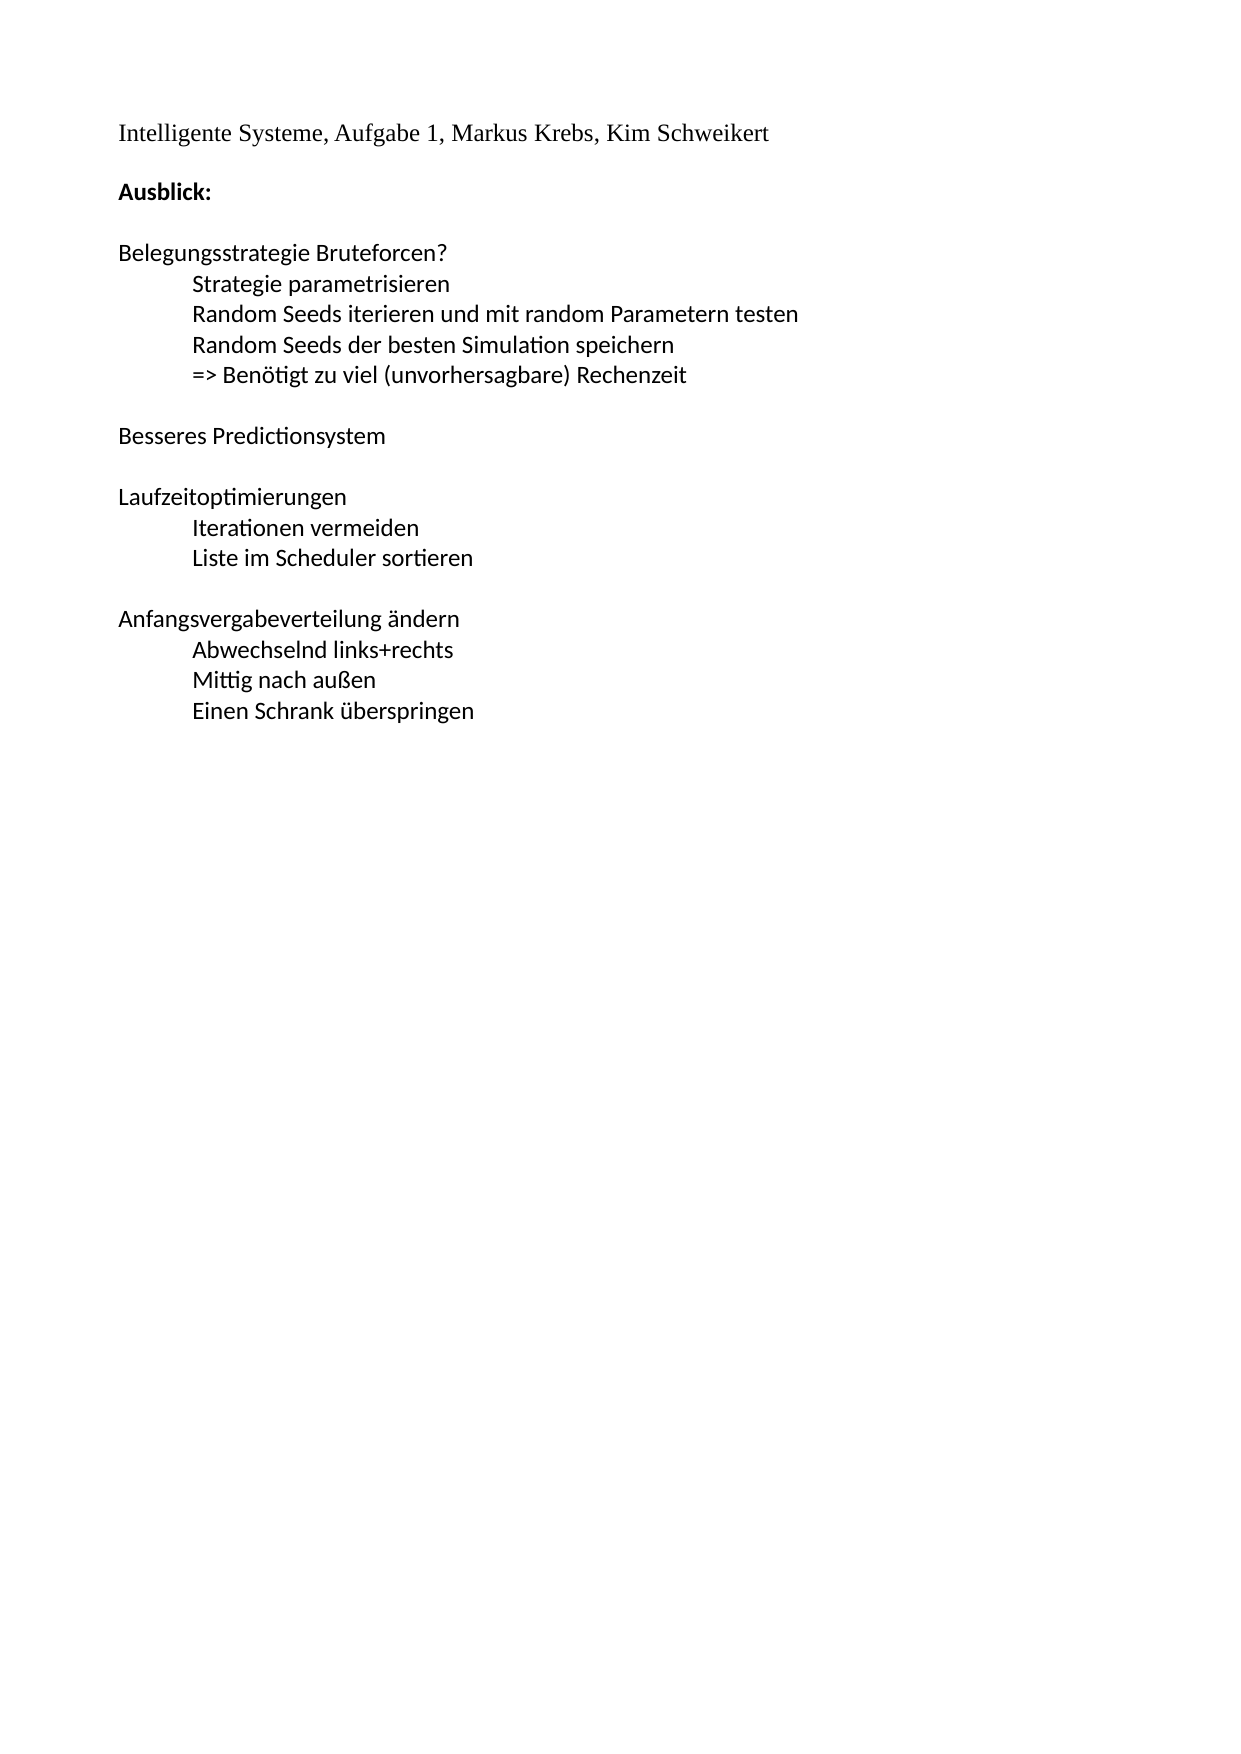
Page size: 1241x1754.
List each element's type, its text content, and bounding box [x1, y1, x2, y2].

text Random Seeds iterieren und mit random Parametern testen [118, 298, 1122, 329]
text Mittig nach außen [118, 665, 1122, 695]
text Besseres Predictionsystem [118, 421, 1122, 451]
text Liste im Scheduler sortieren [118, 543, 1122, 573]
text Anfangsvergabeverteilung ändern [118, 604, 1122, 634]
text Random Seeds der besten Simulation speichern [118, 329, 1122, 359]
text Laufzeitoptimierungen [118, 482, 1122, 512]
text => Benötigt zu viel (unvorhersagbare) Rechenzeit [118, 359, 1122, 390]
text Belegungsstrategie Bruteforcen? [118, 237, 1122, 268]
text Strategie parametrisieren [118, 268, 1122, 298]
text Iterationen vermeiden [118, 512, 1122, 543]
text Einen Schrank überspringen [118, 695, 1122, 726]
text Ausblick: [118, 176, 1122, 207]
text Abwechselnd links+rechts [118, 634, 1122, 665]
